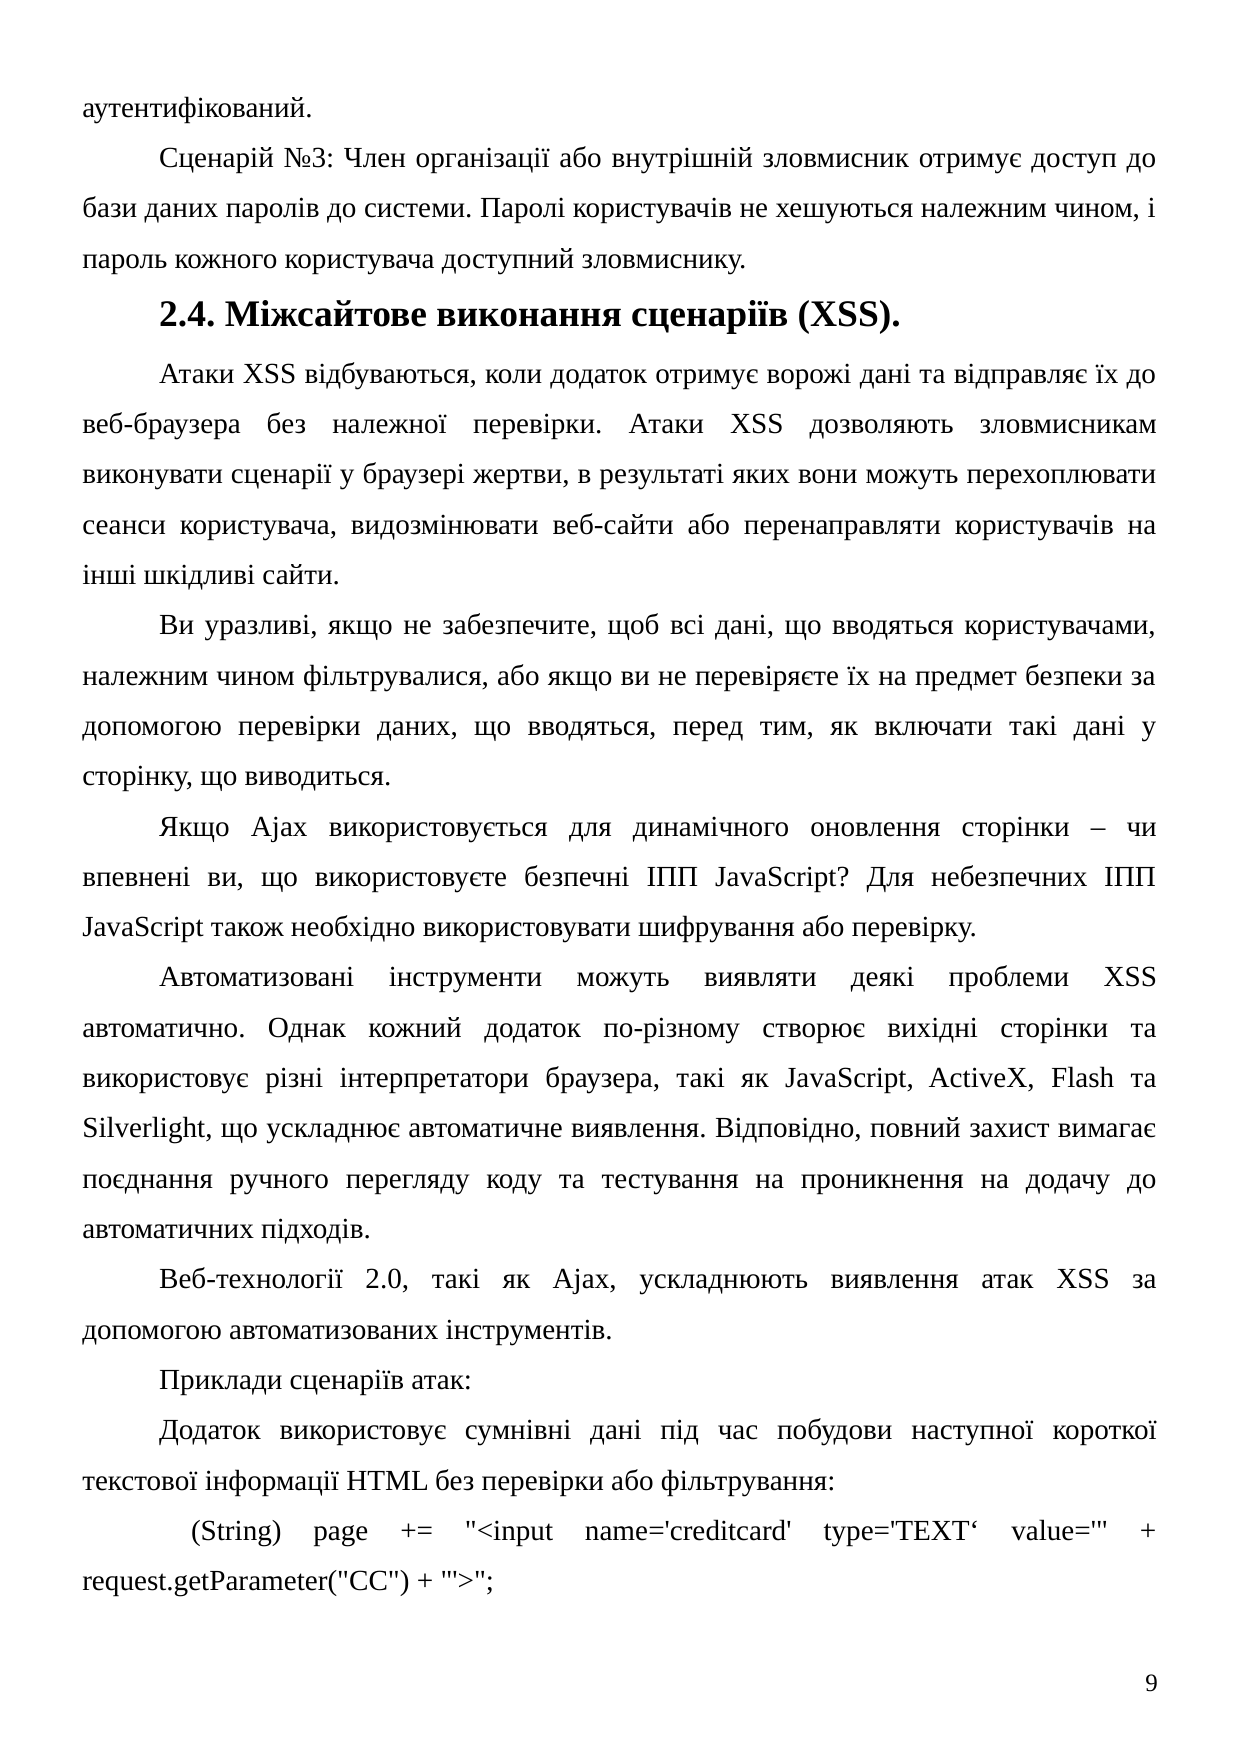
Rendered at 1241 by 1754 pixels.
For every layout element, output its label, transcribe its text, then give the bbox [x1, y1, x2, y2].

text Веб-технології 2.0, такі як Ajax, ускладнюють виявлення атак XSS за допомогою автоматизованих інструментів. [82, 1261, 1158, 1345]
text Сценарій №3: Член організації або внутрішній зловмисник отримує доступ до бази даних паролів до системи. Паролі користувачів не хешуються належним чином, і пароль кожного користувача доступний зловмиснику. [82, 140, 1158, 274]
text (String) page += "<input name='creditcard' type='TEXT‘ value='" + request.getParameter("CC") + "'>"; [82, 1513, 1158, 1597]
text Додаток використовує сумнівні дані під час побудови наступної короткої текстової інформації HTML без перевірки або фільтрування: [82, 1412, 1158, 1496]
text Якщо Ajax використовується для динамічного оновлення сторінки – чи впевнені ви, що використовуєте безпечні ІПП JavaScript? Для небезпечних ІПП JavaScript також необхідно використовувати шифрування або перевірку. [82, 809, 1158, 943]
subtitle 2.4. Міжсайтове виконання сценаріїв (XSS). [82, 291, 1158, 334]
text Ви уразливі, якщо не забезпечите, щоб всі дані, що вводяться користувачами, належним чином фільтрувалися, або якщо ви не перевіряєте їх на предмет безпеки за допомогою перевірки даних, що вводяться, перед тим, як включати такі дані у сторінку, що виводиться. [82, 607, 1158, 792]
text аутентифікований. [82, 90, 1158, 123]
text Приклади сценаріїв атак: [82, 1362, 1158, 1396]
text Автоматизовані інструменти можуть виявляти деякі проблеми XSS автоматично. Однак кожний додаток по-різному створює вихідні сторінки та використовує різні інтерпретатори браузера, такі як JavaScript, ActiveX, Flash та Silverlight, що ускладнює автоматичне виявлення. Відповідно, повний захист вимагає поєднання ручного перегляду коду та тестування на проникнення на додачу до автоматичних підходів. [82, 959, 1158, 1245]
text Атаки XSS відбуваються, коли додаток отримує ворожі дані та відправляє їх до веб-браузера без належної перевірки. Атаки XSS дозволяють зловмисникам виконувати сценарії у браузері жертви, в результаті яких вони можуть перехоплювати сеанси користувача, видозмінювати веб-сайти або перенаправляти користувачів на інші шкідливі сайти. [82, 356, 1158, 591]
